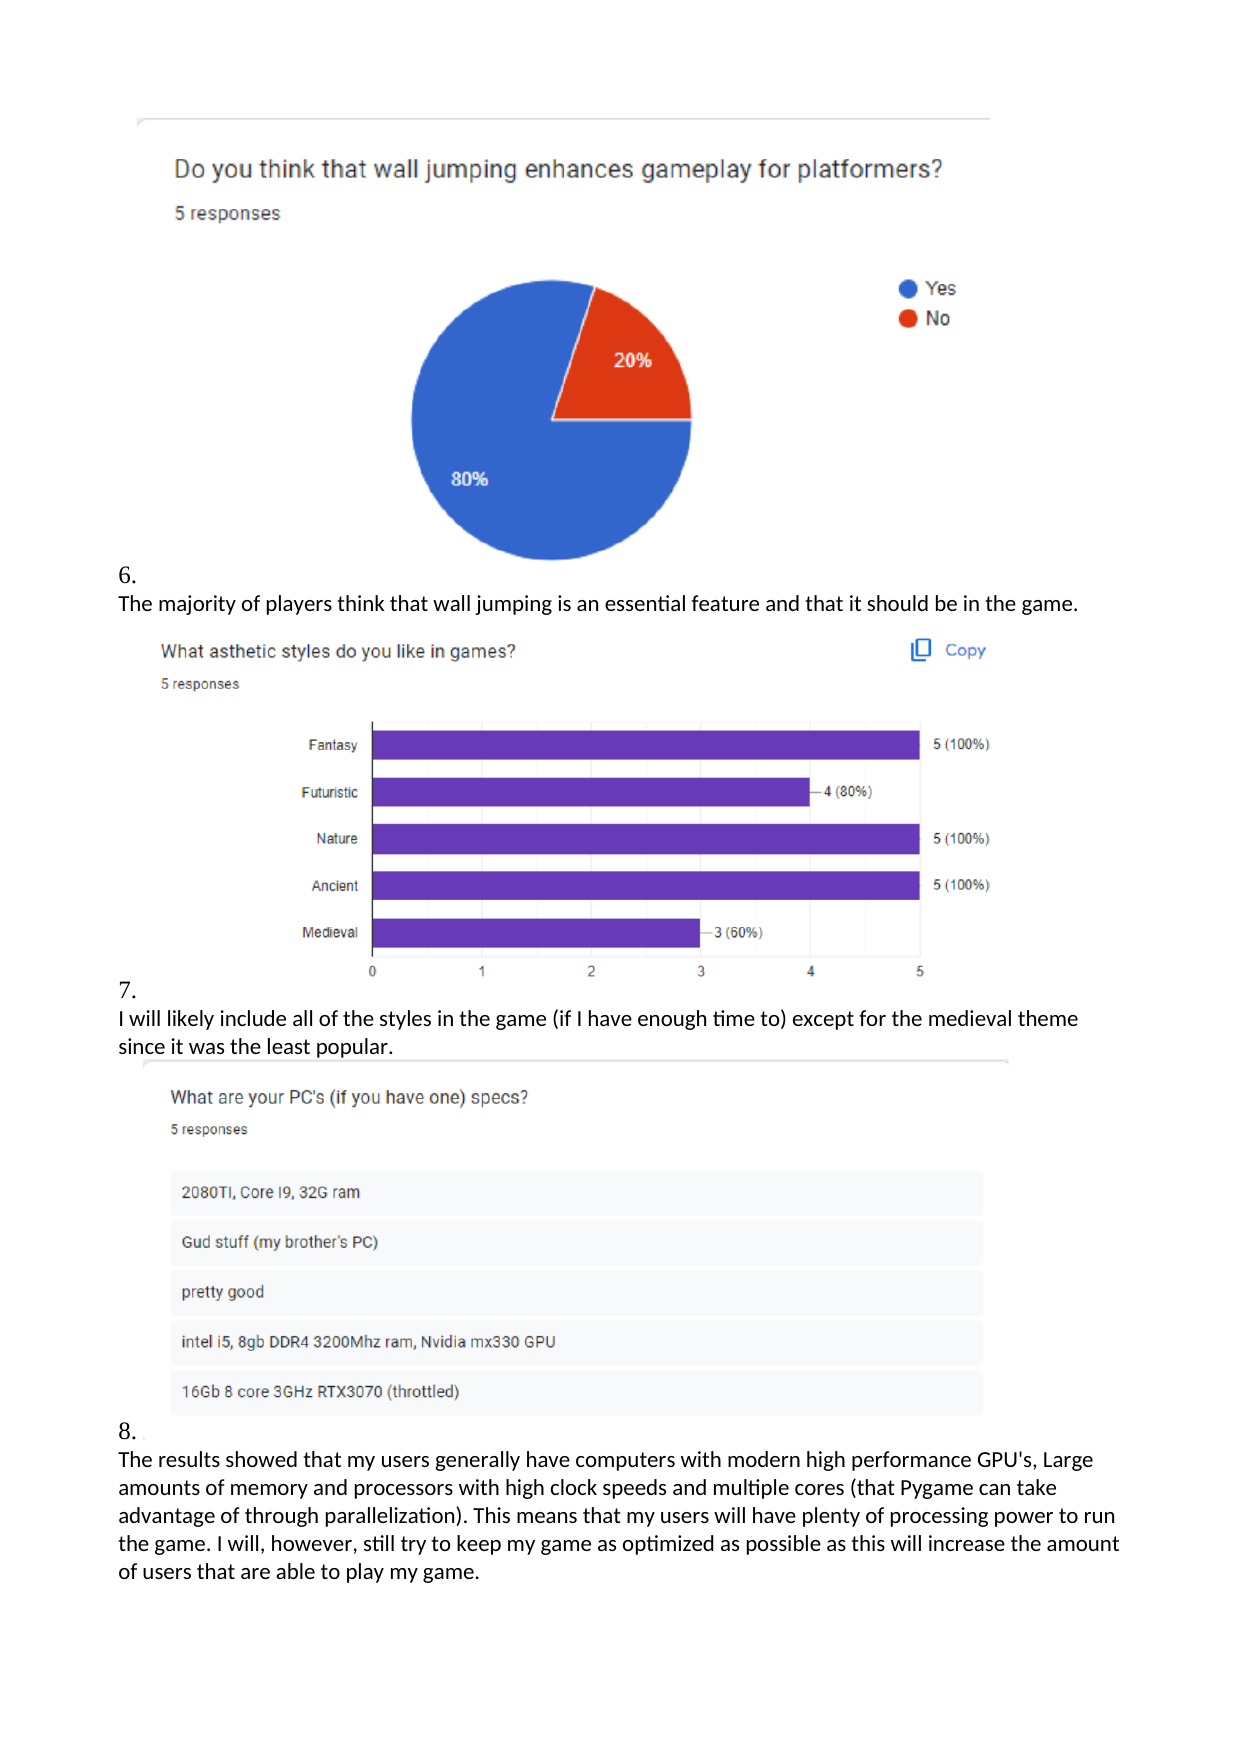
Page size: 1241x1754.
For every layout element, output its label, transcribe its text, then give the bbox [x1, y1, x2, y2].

text 7. [118, 617, 1122, 1004]
text 8. [118, 1060, 1122, 1445]
text 6. [118, 118, 1122, 589]
text The results showed that my users generally have computers with modern high performance GPU's, Large amounts of memory and processors with high clock speeds and multiple cores (that Pygame can take advantage of through parallelization). This means that my users will have plenty of processing power to run the game. I will, however, still try to keep my game as optimized as possible as this will increase the amount of users that are able to play my game. [118, 1445, 1122, 1585]
text I will likely include all of the styles in the game (if I have enough time to) except for the medieval theme since it was the least popular. [118, 1004, 1122, 1060]
text The majority of players think that wall jumping is an essential feature and that it should be in the game. [118, 589, 1122, 617]
